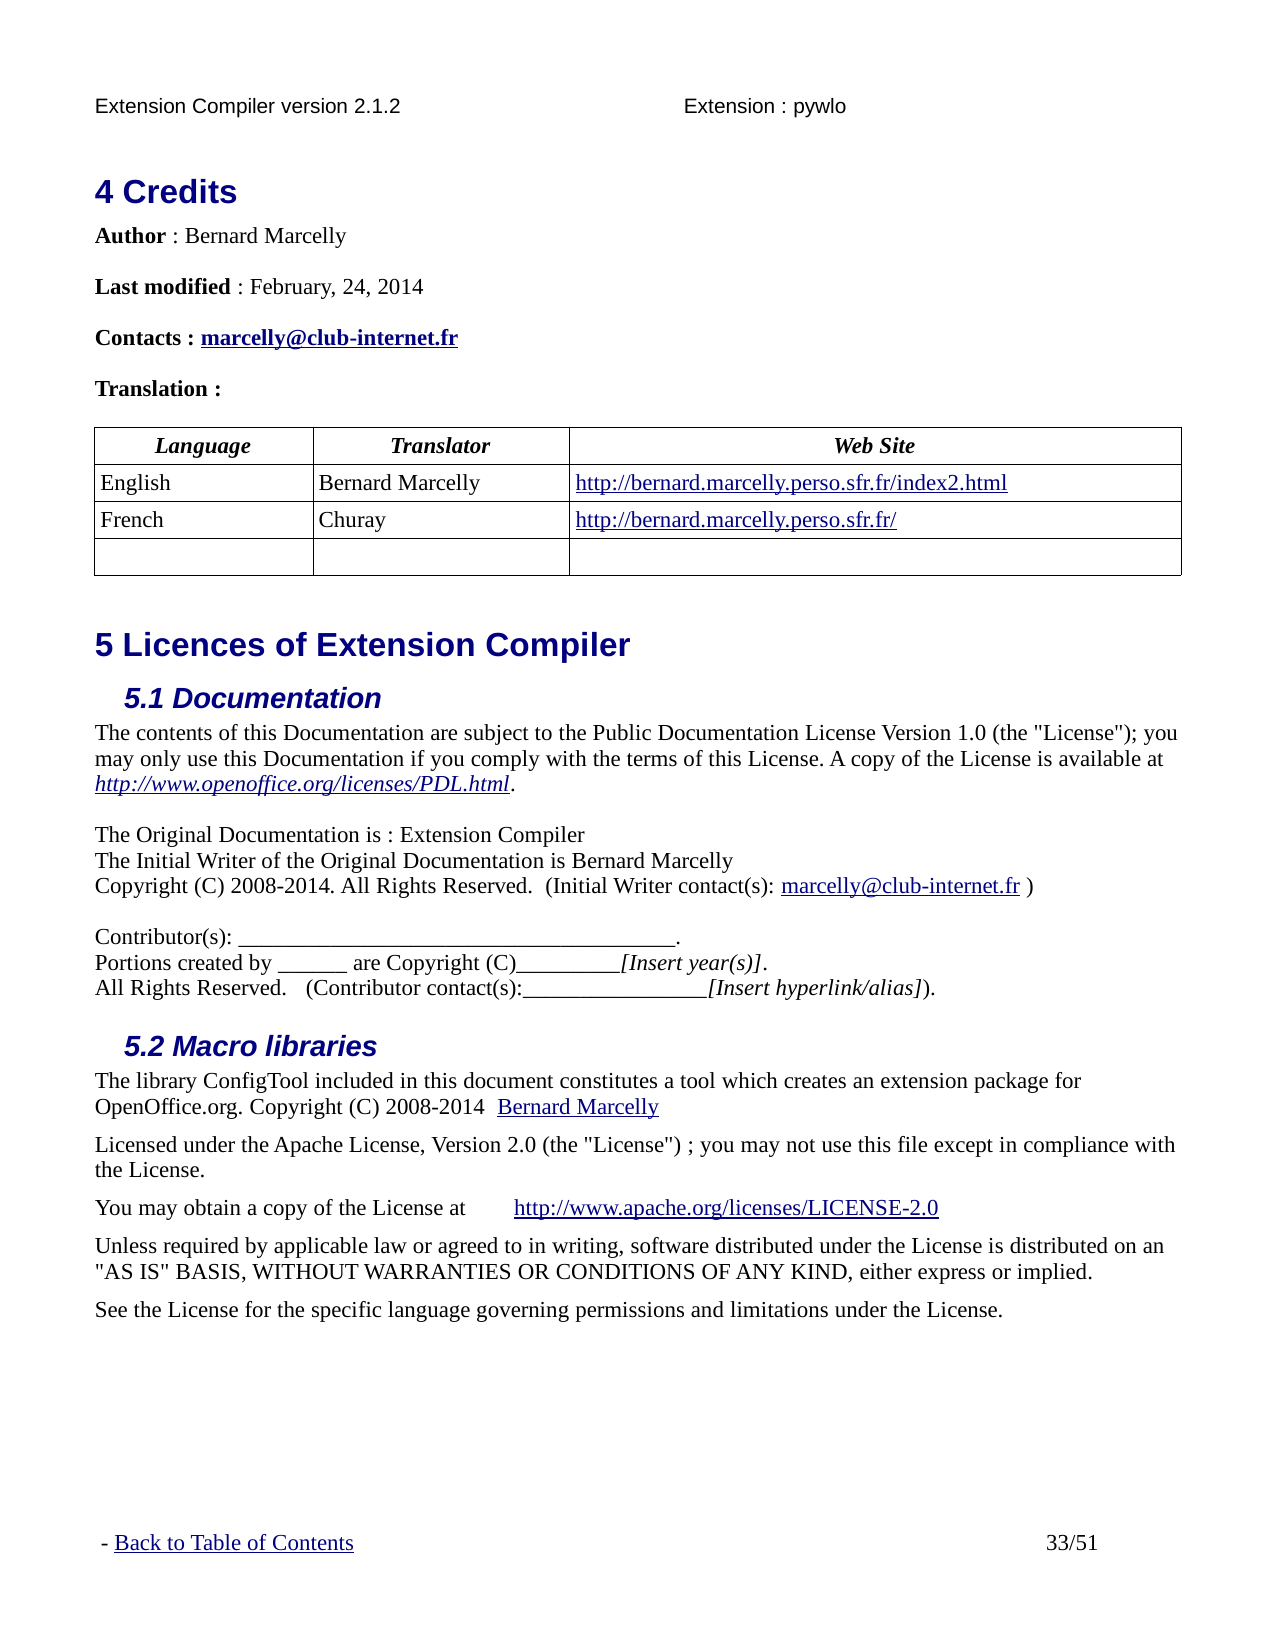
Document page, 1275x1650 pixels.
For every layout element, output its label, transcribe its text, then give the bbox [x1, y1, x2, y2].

table_header Web Site [570, 428, 1181, 464]
text You may obtain a copy of the License at http://www.apache.org/licenses/LICENSE-2.0 [94, 1195, 1181, 1221]
subtitle Documentation [124, 682, 1181, 714]
table_header Language [95, 428, 313, 464]
text Copyright (C) 2008-2014. All Rights Reserved. (Initial Writer contact(s): marcelly@club-internet.fr ) [94, 873, 1181, 899]
text Unless required by applicable law or agreed to in writing, software distributed under the License is distributed on an "AS IS" BASIS, WITHOUT WARRANTIES OR CONDITIONS OF ANY KIND, either express or implied. [94, 1233, 1181, 1284]
text Portions created by ______ are Copyright (C)_________[Insert year(s)]. [94, 950, 1181, 975]
table_cell [314, 539, 569, 575]
table_cell [95, 539, 313, 575]
table_cell Churay [314, 502, 569, 538]
text The contents of this Documentation are subject to the Public Documentation License Version 1.0 (the "License"); you may only use this Documentation if you comply with the terms of this License. A copy of the License is available at http://www.openoffice.org/licenses/PDL.html. [94, 720, 1181, 797]
text All Rights Reserved. (Contributor contact(s):________________[Insert hyperlink/alias]). [94, 975, 1181, 1001]
text Last modified : February, 24, 2014 [94, 273, 1181, 299]
text Author : Bernard Marcelly [94, 222, 1181, 248]
table_cell http://bernard.marcelly.perso.sfr.fr/ [570, 502, 1181, 538]
text Contacts : marcelly@club-internet.fr [94, 324, 1181, 350]
text See the License for the specific language governing permissions and limitations under the License. [94, 1297, 1181, 1322]
subtitle Credits [94, 172, 1181, 210]
subtitle Licences of Extension Compiler [94, 626, 1181, 663]
table_cell http://bernard.marcelly.perso.sfr.fr/index2.html [570, 465, 1181, 501]
text The Initial Writer of the Original Documentation is Bernard Marcelly [94, 848, 1181, 873]
table_cell French [95, 502, 313, 538]
text Licensed under the Apache License, Version 2.0 (the "License") ; you may not use this file except in compliance with the License. [94, 1132, 1181, 1183]
table_cell Bernard Marcelly [314, 465, 569, 501]
text Translation : [94, 376, 1181, 401]
table_header Translator [314, 428, 569, 464]
text The Original Documentation is : Extension Compiler [94, 822, 1181, 848]
table_cell English [95, 465, 313, 501]
subtitle Macro libraries [124, 1030, 1181, 1062]
table_cell [570, 539, 1181, 575]
text Contributor(s): ______________________________________. [94, 924, 1181, 950]
text The library ConfigTool included in this document constitutes a tool which creates an extension package for OpenOffice.org. Copyright (C) 2008-2014 Bernard Marcelly [94, 1068, 1181, 1119]
